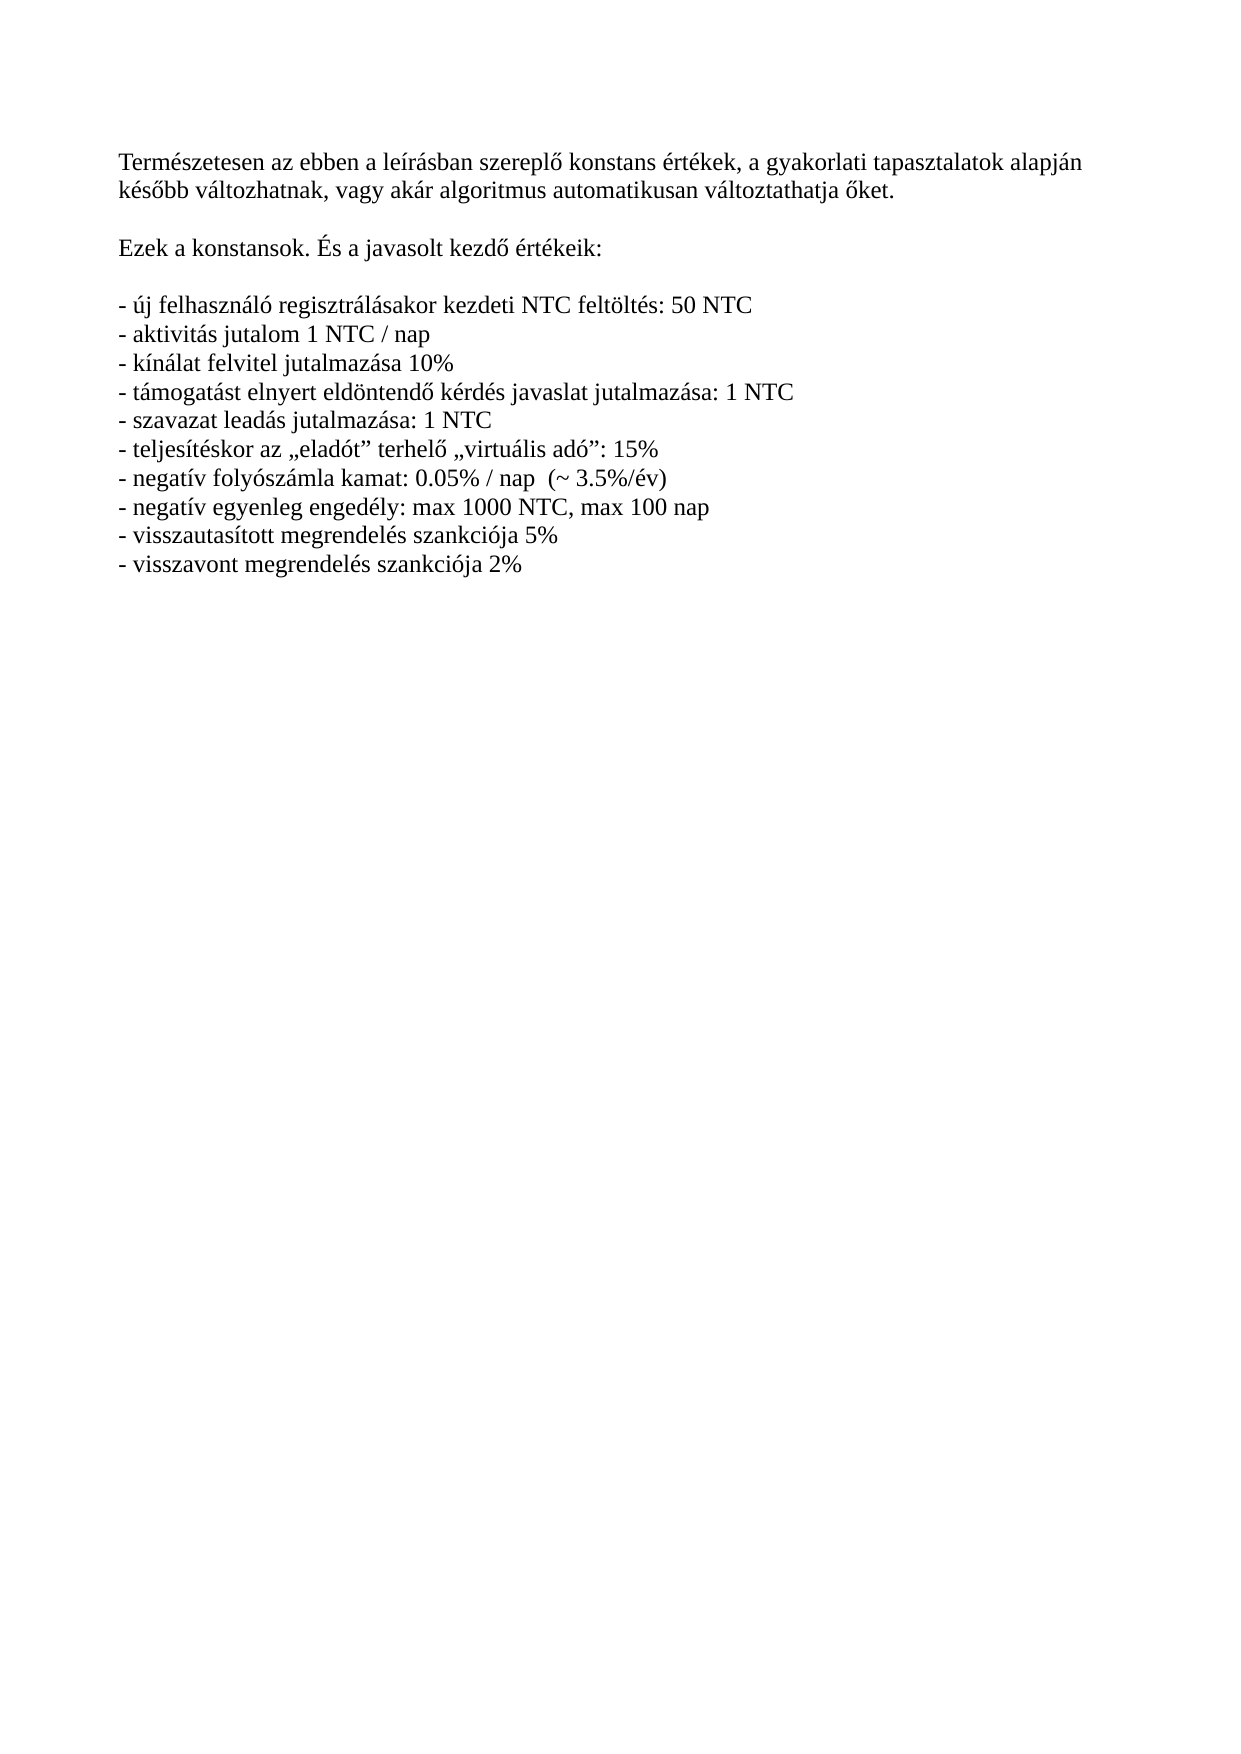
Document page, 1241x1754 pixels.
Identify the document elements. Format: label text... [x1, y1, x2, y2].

text - negatív egyenleg engedély: max 1000 NTC, max 100 nap [118, 492, 1122, 521]
text - új felhasználó regisztrálásakor kezdeti NTC feltöltés: 50 NTC [118, 291, 1122, 319]
text - kínálat felvitel jutalmazása 10% [118, 348, 1122, 377]
text Természetesen az ebben a leírásban szereplő konstans értékek, a gyakorlati tapasztalatok alapján később változhatnak, vagy akár algoritmus automatikusan változtathatja őket. [118, 147, 1122, 204]
text - aktivitás jutalom 1 NTC / nap [118, 319, 1122, 348]
text - negatív folyószámla kamat: 0.05% / nap (~ 3.5%/év) [118, 463, 1122, 492]
text - teljesítéskor az „eladót” terhelő „virtuális adó”: 15% [118, 434, 1122, 463]
text - támogatást elnyert eldöntendő kérdés javaslat jutalmazása: 1 NTC [118, 377, 1122, 406]
text - visszavont megrendelés szankciója 2% [118, 549, 1122, 578]
text - szavazat leadás jutalmazása: 1 NTC [118, 406, 1122, 434]
text - visszautasított megrendelés szankciója 5% [118, 521, 1122, 549]
text Ezek a konstansok. És a javasolt kezdő értékeik: [118, 233, 1122, 262]
